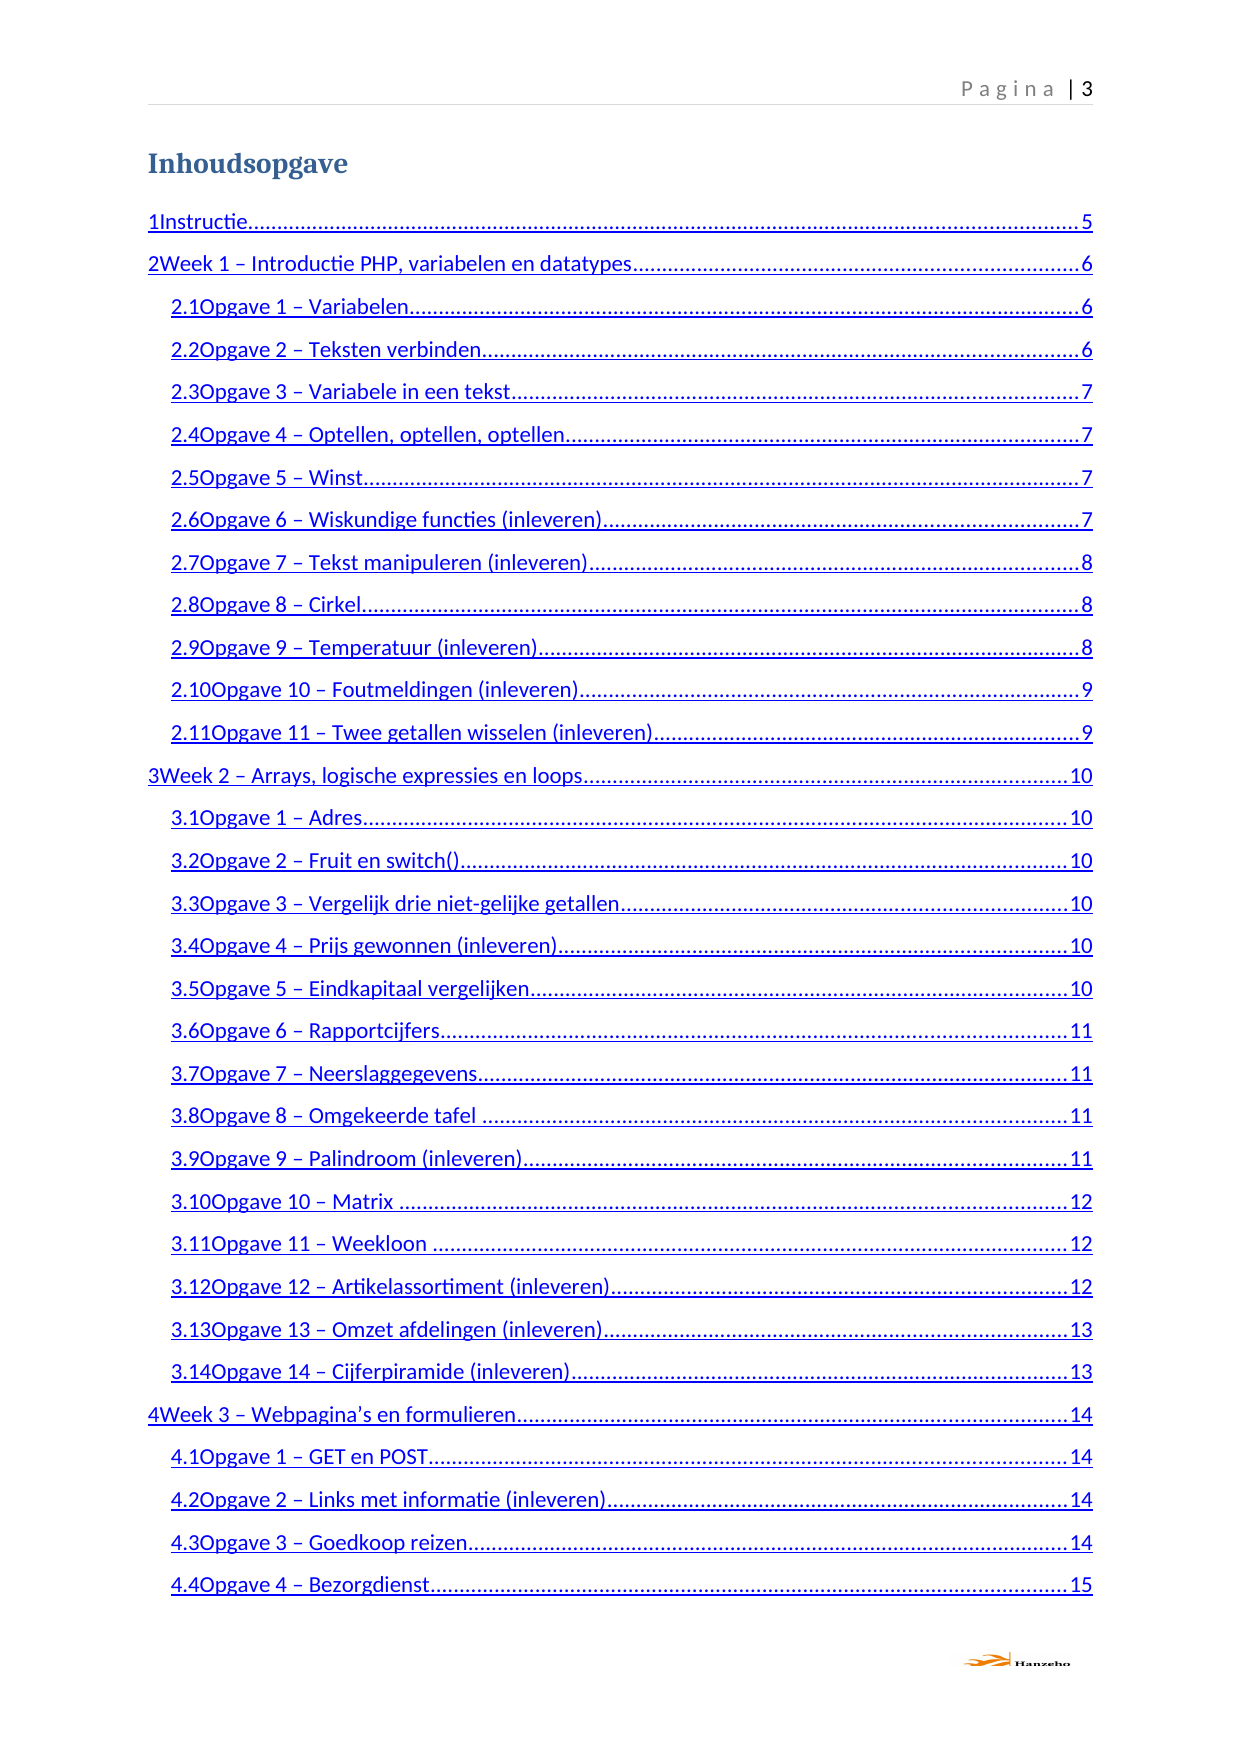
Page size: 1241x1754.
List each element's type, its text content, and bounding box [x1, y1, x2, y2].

text 3.4Opgave 4 – Prijs gewonnen (inleveren) 10 [171, 931, 1093, 955]
text 4.3Opgave 3 – Goedkoop reizen 14 [171, 1528, 1093, 1552]
text 4Week 3 – Webpagina’s en formulieren 14 [148, 1400, 1093, 1424]
text 3.12Opgave 12 – Artikelassortiment (inleveren) 12 [171, 1272, 1093, 1296]
text 2.4Opgave 4 – Optellen, optellen, optellen 7 [171, 420, 1093, 444]
text 2.6Opgave 6 – Wiskundige functies (inleveren) 7 [171, 505, 1093, 529]
text 2.5Opgave 5 – Winst 7 [171, 463, 1093, 487]
text 1Instructie 5 [148, 207, 1093, 231]
text 2.8Opgave 8 – Cirkel 8 [171, 590, 1093, 614]
text 3.10Opgave 10 – Matrix 12 [171, 1187, 1093, 1211]
text 3.9Opgave 9 – Palindroom (inleveren) 11 [171, 1144, 1093, 1168]
text 3.6Opgave 6 – Rapportcijfers 11 [171, 1016, 1093, 1041]
picture [952, 1652, 1194, 1681]
text 3.11Opgave 11 – Weekloon 12 [171, 1229, 1093, 1254]
text 3.3Opgave 3 – Vergelijk drie niet-gelijke getallen 10 [171, 889, 1093, 913]
text 2Week 1 – Introductie PHP, variabelen en datatypes 6 [148, 249, 1093, 274]
text 3.1Opgave 1 – Adres 10 [171, 803, 1093, 828]
text 3.2Opgave 2 – Fruit en switch() 10 [171, 846, 1093, 870]
text 4.4Opgave 4 – Bezorgdienst 15 [171, 1570, 1093, 1594]
text 2.9Opgave 9 – Temperatuur (inleveren) 8 [171, 633, 1093, 657]
text 2.11Opgave 11 – Twee getallen wisselen (inleveren) 9 [171, 718, 1093, 742]
text 3.7Opgave 7 – Neerslaggegevens 11 [171, 1059, 1093, 1083]
text 3.5Opgave 5 – Eindkapitaal vergelijken 10 [171, 974, 1093, 998]
text 3.8Opgave 8 – Omgekeerde tafel 11 [171, 1102, 1093, 1126]
text 2.2Opgave 2 – Teksten verbinden 6 [171, 335, 1093, 359]
text 3.13Opgave 13 – Omzet afdelingen (inleveren) 13 [171, 1315, 1093, 1339]
text 3Week 2 – Arrays, logische expressies en loops 10 [148, 761, 1093, 785]
text 2.10Opgave 10 – Foutmeldingen (inleveren) 9 [171, 676, 1093, 700]
text Inhoudsopgave [148, 148, 1093, 181]
text 4.2Opgave 2 – Links met informatie (inleveren) 14 [171, 1485, 1093, 1509]
text 2.7Opgave 7 – Tekst manipuleren (inleveren) 8 [171, 548, 1093, 572]
text 4.1Opgave 1 – GET en POST 14 [171, 1442, 1093, 1467]
text 2.1Opgave 1 – Variabelen 6 [171, 292, 1093, 316]
text 2.3Opgave 3 – Variabele in een tekst 7 [171, 377, 1093, 402]
text 3.14Opgave 14 – Cijferpiramide (inleveren) 13 [171, 1357, 1093, 1381]
